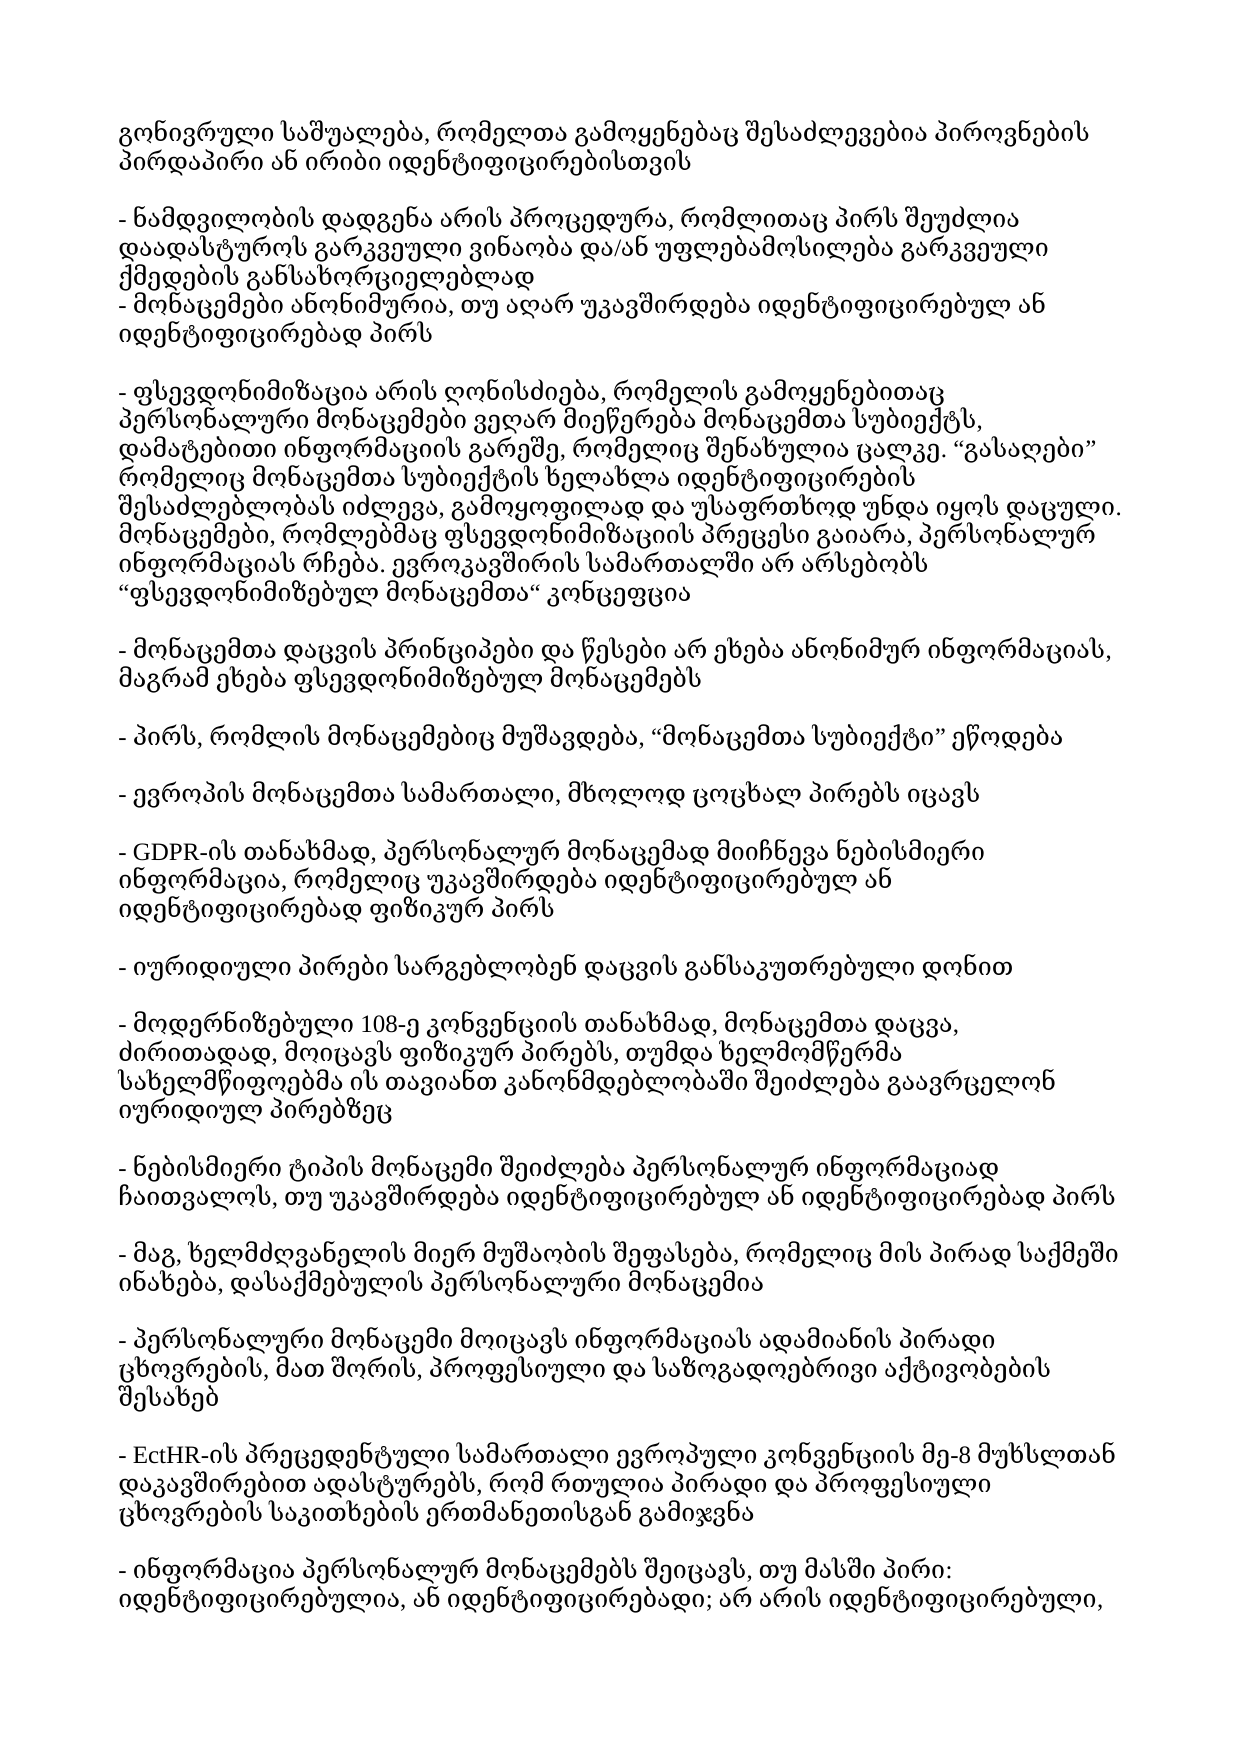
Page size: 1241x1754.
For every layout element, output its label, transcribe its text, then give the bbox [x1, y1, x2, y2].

text გონივრული საშუალება, რომელთა გამოყენებაც შესაძლევებია პიროვნების პირდაპირი ან ირიბი იდენტიფიცირებისთვის [118, 118, 1122, 176]
text - ფსევდონიმიზაცია არის ღონისძიება, რომელის გამოყენებითაც პერსონალური მონაცემები ვეღარ მიეწერება მონაცემთა სუბიექტს, დამატებითი ინფორმაციის გარეშე, რომელიც შენახულია ცალკე. “გასაღები” რომელიც მონაცემთა სუბიექტის ხელახლა იდენტიფიცირების შესაძლებლობას იძლევა, გამოყოფილად და უსაფრთხოდ უნდა იყოს დაცული. მონაცემები, რომლებმაც ფსევდონიმიზაციის პრეცესი გაიარა, პერსონალურ ინფორმაციას რჩება. ევროკავშირის სამართალში არ არსებობს “ფსევდონიმიზებულ მონაცემთა“ კონცეფცია [118, 377, 1122, 607]
text - ნამდვილობის დადგენა არის პროცედურა, რომლითაც პირს შეუძლია დაადასტუროს გარკვეული ვინაობა და/ან უფლებამოსილება გარკვეული ქმედების განსახორციელებლად [118, 204, 1122, 291]
text - პერსონალური მონაცემი მოიცავს ინფორმაციას ადამიანის პირადი ცხოვრების, მათ შორის, პროფესიული და საზოგადოებრივი აქტივობების შესახებ [118, 1326, 1122, 1412]
text - ინფორმაცია პერსონალურ მონაცემებს შეიცავს, თუ მასში პირი: იდენტიფიცირებულია, ან იდენტიფიცირებადი; არ არის იდენტიფიცირებული, [118, 1556, 1122, 1613]
text - ევროპის მონაცემთა სამართალი, მხოლოდ ცოცხალ პირებს იცავს [118, 779, 1122, 808]
text - მაგ, ხელმძღვანელის მიერ მუშაობის შეფასება, რომელიც მის პირად საქმეში ინახება, დასაქმებულის პერსონალური მონაცემია [118, 1239, 1122, 1297]
text - მონაცემთა დაცვის პრინციპები და წესები არ ეხება ანონიმურ ინფორმაციას, მაგრამ ეხება ფსევდონიმიზებულ მონაცემებს [118, 636, 1122, 693]
text - იურიდიული პირები სარგებლობენ დაცვის განსაკუთრებული დონით [118, 952, 1122, 981]
text - პირს, რომლის მონაცემებიც მუშავდება, “მონაცემთა სუბიექტი” ეწოდება [118, 722, 1122, 751]
text - ნებისმიერი ტიპის მონაცემი შეიძლება პერსონალურ ინფორმაციად ჩაითვალოს, თუ უკავშირდება იდენტიფიცირებულ ან იდენტიფიცირებად პირს [118, 1153, 1122, 1211]
text - მოდერნიზებული 108-ე კონვენციის თანახმად, მონაცემთა დაცვა, ძირითადად, მოიცავს ფიზიკურ პირებს, თუმდა ხელმომწერმა სახელმწიფოებმა ის თავიანთ კანონმდებლობაში შეიძლება გაავრცელონ იურიდიულ პირებზეც [118, 1009, 1122, 1124]
text - EctHR-ის პრეცედენტული სამართალი ევროპული კონვენციის მე-8 მუხსლთან დაკავშირებით ადასტურებს, რომ რთულია პირადი და პროფესიული ცხოვრების საკითხების ერთმანეთისგან გამიჯვნა [118, 1441, 1122, 1527]
text - GDPR-ის თანახმად, პერსონალურ მონაცემად მიიჩნევა ნებისმიერი ინფორმაცია, რომელიც უკავშირდება იდენტიფიცირებულ ან იდენტიფიცირებად ფიზიკურ პირს [118, 837, 1122, 923]
text - მონაცემები ანონიმურია, თუ აღარ უკავშირდება იდენტიფიცირებულ ან იდენტიფიცირებად პირს [118, 291, 1122, 348]
